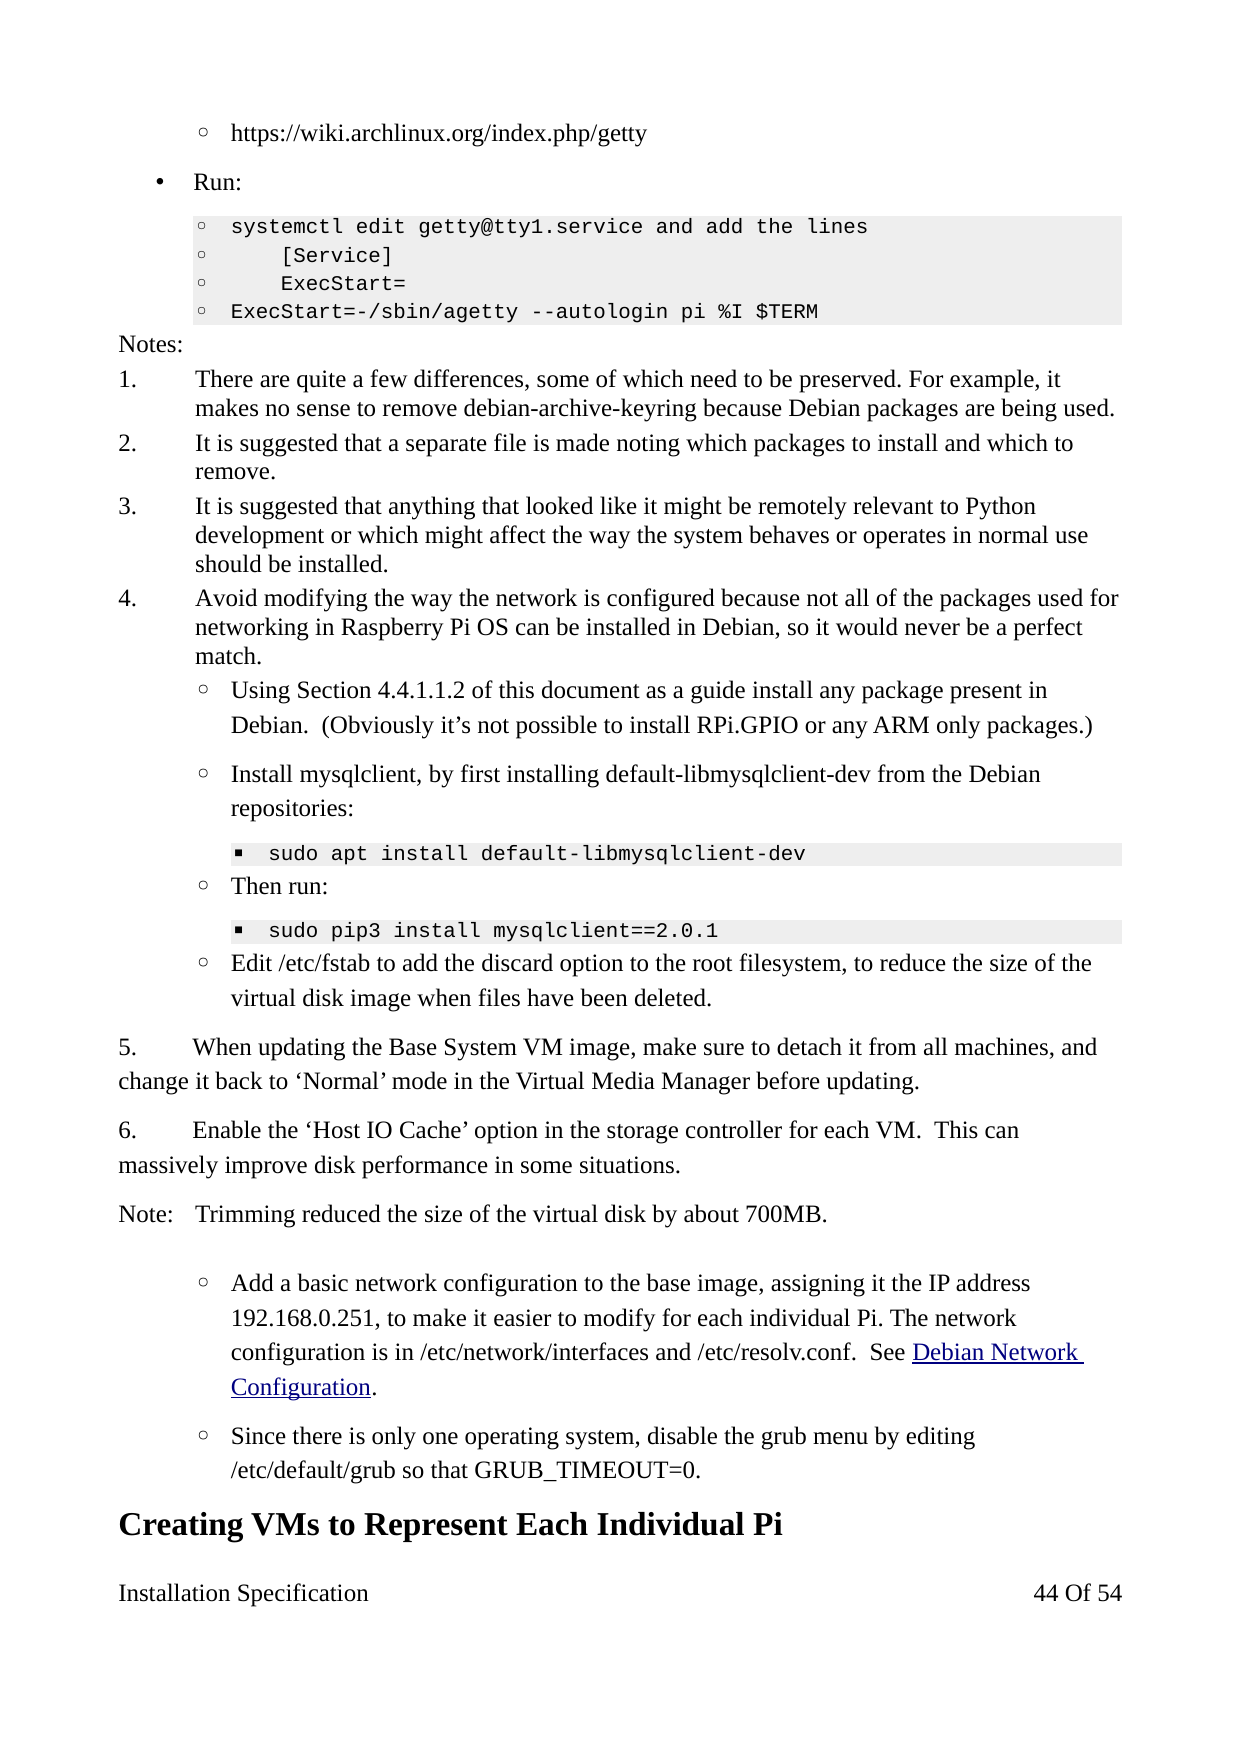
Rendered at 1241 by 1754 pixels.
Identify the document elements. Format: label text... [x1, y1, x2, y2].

text 6. Enable the ‘Host IO Cache’ option in the storage controller for each VM. This can massively improve disk performance in some situations. [118, 1115, 1122, 1179]
text 3. It is suggested that anything that looked like it might be remotely relevant to Python development or which might affect the way the system behaves or operates in normal use should be installed. [118, 491, 1122, 577]
text 2. It is suggested that a separate file is made noting which packages to install and which to remove. [118, 428, 1122, 485]
list systemctl edit getty@tty1.service and add the lines [193, 216, 1122, 240]
list sudo apt install default-libmysqlclient-dev [231, 843, 1122, 866]
list Using Section 4.4.1.1.2 of this document as a guide install any package present in Debian. (Obviously it’s not possible to install RPi.GPIO or any ARM only packages.) [193, 676, 1122, 739]
list https://wiki.archlinux.org/index.php/getty [193, 118, 1122, 147]
list Add a basic network configuration to the base image, assigning it the IP address 192.168.0.251, to make it easier to modify for each individual Pi. The network configuration is in /etc/network/interfaces and /etc/resolv.conf. See Debian Network Configuration. [193, 1268, 1122, 1401]
text 4. Avoid modifying the way the network is configured because not all of the packages used for networking in Raspberry Pi OS can be installed in Debian, so it would never be a perfect match. [118, 583, 1122, 669]
list Install mysqlclient, by first installing default-libmysqlclient-dev from the Debian repositories: [193, 759, 1122, 822]
text Note: Trimming reduced the size of the virtual disk by about 700MB. [118, 1199, 1122, 1228]
list Since there is only one operating system, disable the grub menu by editing /etc/default/grub so that GRUB_TIMEOUT=0. [193, 1421, 1122, 1484]
text 1. There are quite a few differences, some of which need to be preserved. For example, it makes no sense to remove debian-archive-keyring because Debian packages are being used. [118, 364, 1122, 422]
list ExecStart=-/sbin/agetty --autologin pi %I $TERM [193, 301, 1122, 325]
list Then run: [193, 871, 1122, 900]
text Creating VMs to Represent Each Individual Pi [118, 1504, 1122, 1543]
text 5. When updating the Base System VM image, make sure to detach it from all machines, and change it back to ‘Normal’ mode in the Virtual Media Manager before updating. [118, 1032, 1122, 1095]
list Edit /etc/fstab to add the discard option to the root filesystem, to reduce the size of the virtual disk image when files have been deleted. [193, 948, 1122, 1012]
text Notes: [118, 329, 1122, 358]
list sudo pip3 install mysqlclient==2.0.1 [231, 920, 1122, 944]
list [Service] [193, 244, 1122, 268]
list ExecStart= [193, 273, 1122, 297]
list Run: [156, 167, 1122, 196]
